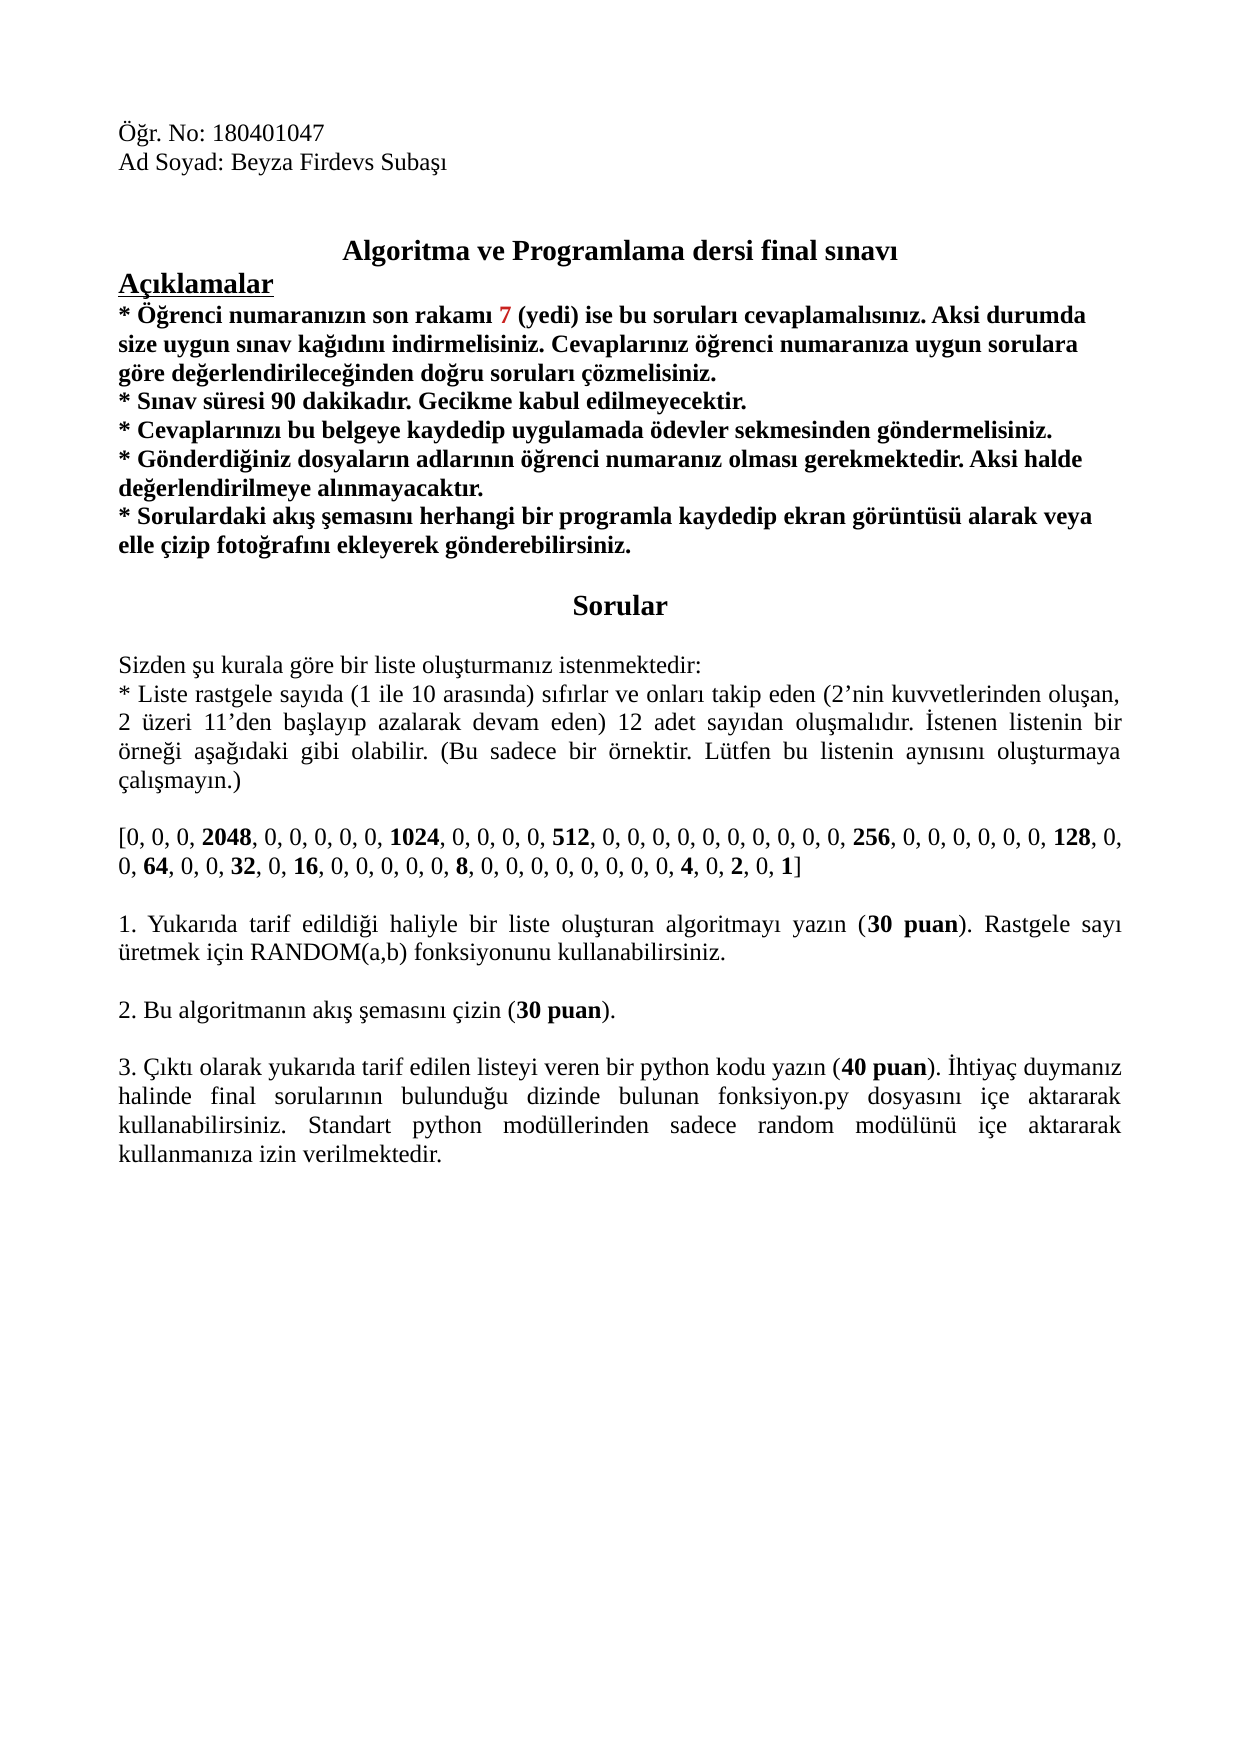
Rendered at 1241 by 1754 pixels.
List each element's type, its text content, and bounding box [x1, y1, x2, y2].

text * Öğrenci numaranızın son rakamı 7 (yedi) ise bu soruları cevaplamalısınız. Aksi durumda size uygun sınav kağıdını indirmelisiniz. Cevaplarınız öğrenci numaranıza uygun sorulara göre değerlendirileceğinden doğru soruları çözmelisiniz. [118, 300, 1122, 386]
text Ad Soyad: Beyza Firdevs Subaşı [118, 147, 1122, 176]
text * Liste rastgele sayıda (1 ile 10 arasında) sıfırlar ve onları takip eden (2’nin kuvvetlerinden oluşan, 2 üzeri 11’den başlayıp azalarak devam eden) 12 adet sayıdan oluşmalıdır. İstenen listenin bir örneği aşağıdaki gibi olabilir. (Bu sadece bir örnektir. Lütfen bu listenin aynısını oluşturmaya çalışmayın.) [118, 679, 1122, 794]
text Sorular [118, 588, 1122, 621]
text 2. Bu algoritmanın akış şemasını çizin (30 puan). [118, 995, 1122, 1024]
text * Gönderdiğiniz dosyaların adlarının öğrenci numaranız olması gerekmektedir. Aksi halde değerlendirilmeye alınmayacaktır. [118, 444, 1122, 501]
text 3. Çıktı olarak yukarıda tarif edilen listeyi veren bir python kodu yazın (40 puan). İhtiyaç duymanız halinde final sorularının bulunduğu dizinde bulunan fonksiyon.py dosyasını içe aktararak kullanabilirsiniz. Standart python modüllerinden sadece random modülünü içe aktararak kullanmanıza izin verilmektedir. [118, 1052, 1122, 1167]
text Algoritma ve Programlama dersi final sınavı [118, 233, 1122, 267]
text Öğr. No: 180401047 [118, 118, 1122, 147]
text [0, 0, 0, 2048, 0, 0, 0, 0, 0, 1024, 0, 0, 0, 0, 512, 0, 0, 0, 0, 0, 0, 0, 0, 0, 0, 256, 0, 0, 0, 0, 0, 0, 128, 0, 0, 64, 0, 0, 32, 0, 16, 0, 0, 0, 0, 0, 8, 0, 0, 0, 0, 0, 0, 0, 0, 4, 0, 2, 0, 1] [118, 822, 1122, 880]
text * Sınav süresi 90 dakikadır. Gecikme kabul edilmeyecektir. [118, 386, 1122, 415]
text Sizden şu kurala göre bir liste oluşturmanız istenmektedir: [118, 650, 1122, 679]
text * Sorulardaki akış şemasını herhangi bir programla kaydedip ekran görüntüsü alarak veya elle çizip fotoğrafını ekleyerek gönderebilirsiniz. [118, 501, 1122, 559]
text 1. Yukarıda tarif edildiği haliyle bir liste oluşturan algoritmayı yazın (30 puan). Rastgele sayı üretmek için RANDOM(a,b) fonksiyonunu kullanabilirsiniz. [118, 909, 1122, 966]
text Açıklamalar [118, 267, 1122, 300]
text * Cevaplarınızı bu belgeye kaydedip uygulamada ödevler sekmesinden göndermelisiniz. [118, 415, 1122, 444]
